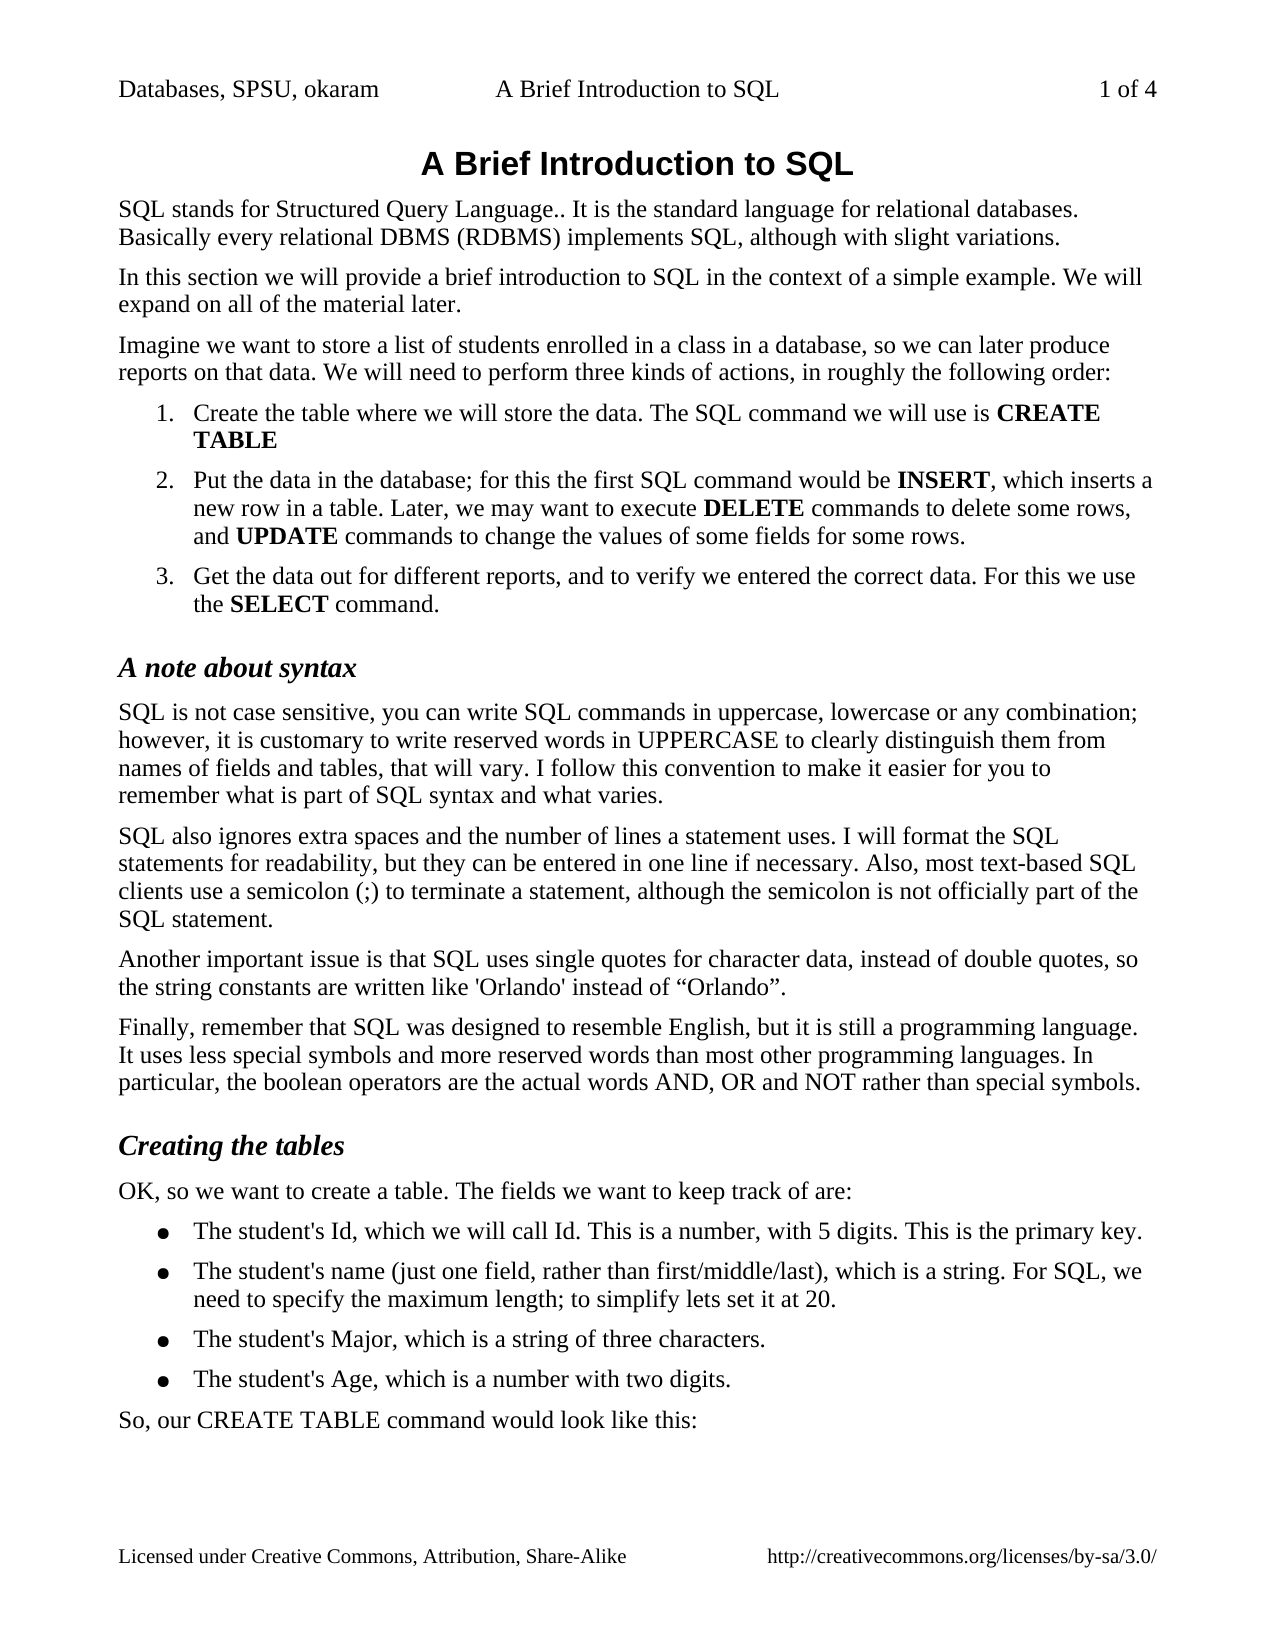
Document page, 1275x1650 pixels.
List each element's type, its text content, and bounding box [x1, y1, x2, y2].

list Get the data out for different reports, and to verify we entered the correct data. For this we use the SELECT command. [156, 562, 1157, 618]
subtitle A note about syntax [118, 651, 1157, 683]
text OK, so we want to create a table. The fields we want to keep track of are: [118, 1177, 1157, 1205]
list The student's Age, which is a number with two digits. [156, 1366, 1157, 1393]
list The student's Id, which we will call Id. This is a number, with 5 digits. This is the primary key. [156, 1217, 1157, 1245]
text Imagine we want to store a list of students enrolled in a class in a database, so we can later produce reports on that data. We will need to perform three kinds of actions, in roughly the following order: [118, 331, 1157, 386]
text SQL is not case sensitive, you can write SQL commands in uppercase, lowercase or any combination; however, it is customary to write reserved words in UPPERCASE to clearly distinguish them from names of fields and tables, that will vary. I follow this convention to make it easier for you to remember what is part of SQL syntax and what varies. [118, 698, 1157, 809]
text Another important issue is that SQL uses single quotes for character data, instead of double quotes, so the string constants are written like 'Orlando' instead of “Orlando”. [118, 945, 1157, 1001]
text So, our CREATE TABLE command would look like this: [118, 1406, 1157, 1433]
list Create the table where we will store the data. The SQL command we will use is CREATE TABLE [156, 399, 1157, 454]
text SQL stands for Structured Query Language.. It is the standard language for relational databases. Basically every relational DBMS (RDBMS) implements SQL, although with slight variations. [118, 195, 1157, 250]
subtitle A Brief Introduction to SQL [118, 145, 1157, 182]
subtitle Creating the tables [118, 1130, 1157, 1162]
text In this section we will provide a brief introduction to SQL in the context of a simple example. We will expand on all of the material later. [118, 263, 1157, 318]
list The student's name (just one field, rather than first/middle/last), which is a string. For SQL, we need to specify the maximum length; to simplify lets set it at 20. [156, 1257, 1157, 1313]
text Finally, remember that SQL was designed to resemble English, but it is still a programming language. It uses less special symbols and more reserved words than most other programming languages. In particular, the boolean operators are the actual words AND, OR and NOT rather than special symbols. [118, 1013, 1157, 1096]
list Put the data in the database; for this the first SQL command would be INSERT, which inserts a new row in a table. Later, we may want to execute DELETE commands to delete some rows, and UPDATE commands to change the values of some fields for some rows. [156, 467, 1157, 550]
text SQL also ignores extra spaces and the number of lines a statement uses. I will format the SQL statements for readability, but they can be entered in one line if necessary. Also, most text-based SQL clients use a semicolon (;) to terminate a statement, although the semicolon is not officially part of the SQL statement. [118, 822, 1157, 933]
list The student's Major, which is a string of three characters. [156, 1325, 1157, 1353]
